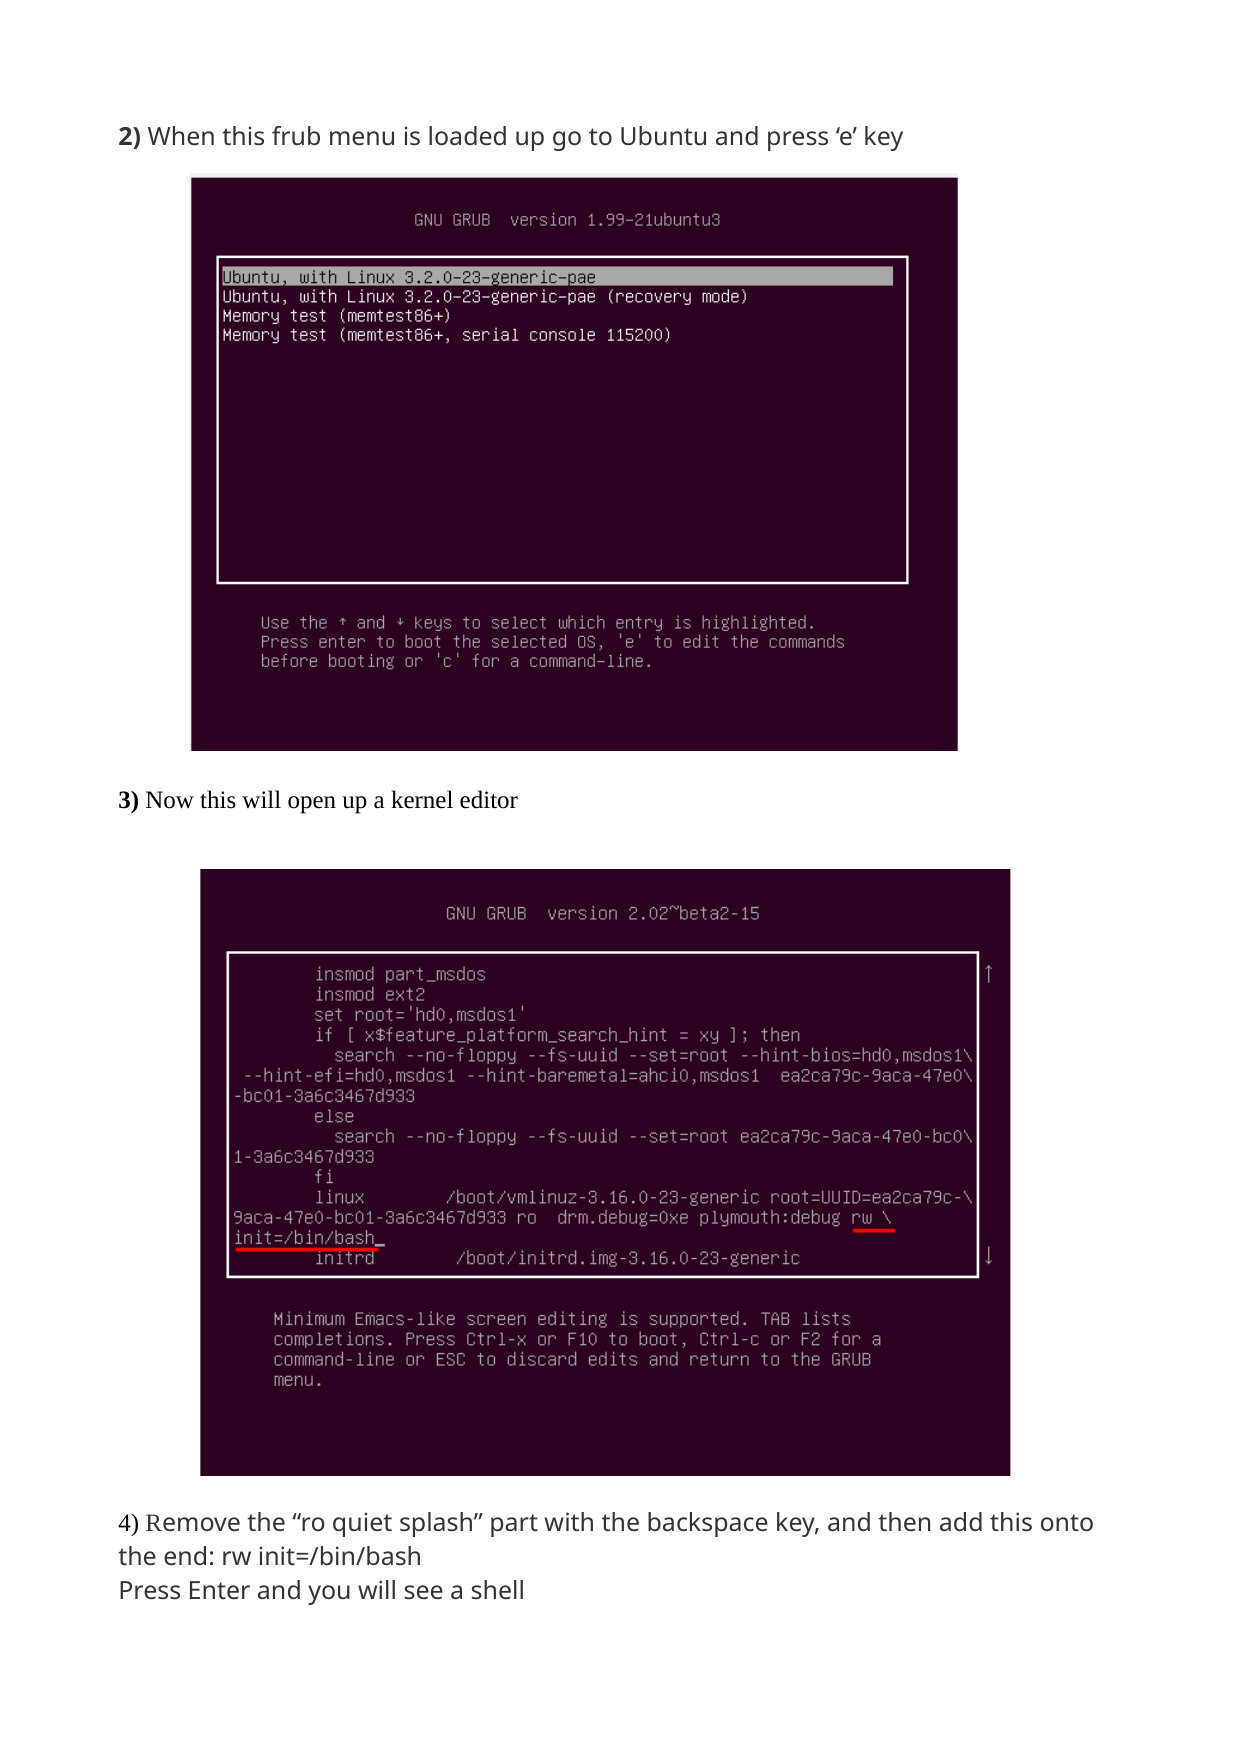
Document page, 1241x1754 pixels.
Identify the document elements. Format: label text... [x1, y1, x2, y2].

text 3) Now this will open up a kernel editor 4) Remove the “ro quiet splash” part with the backspace key, and then add this onto the end: rw init=/bin/bash Press Enter and you will see a shell [118, 152, 1122, 1607]
picture [189, 173, 959, 751]
picture [200, 869, 1011, 1476]
text 2) When this frub menu is loaded up go to Ubuntu and press ‘e’ key [118, 118, 1122, 152]
